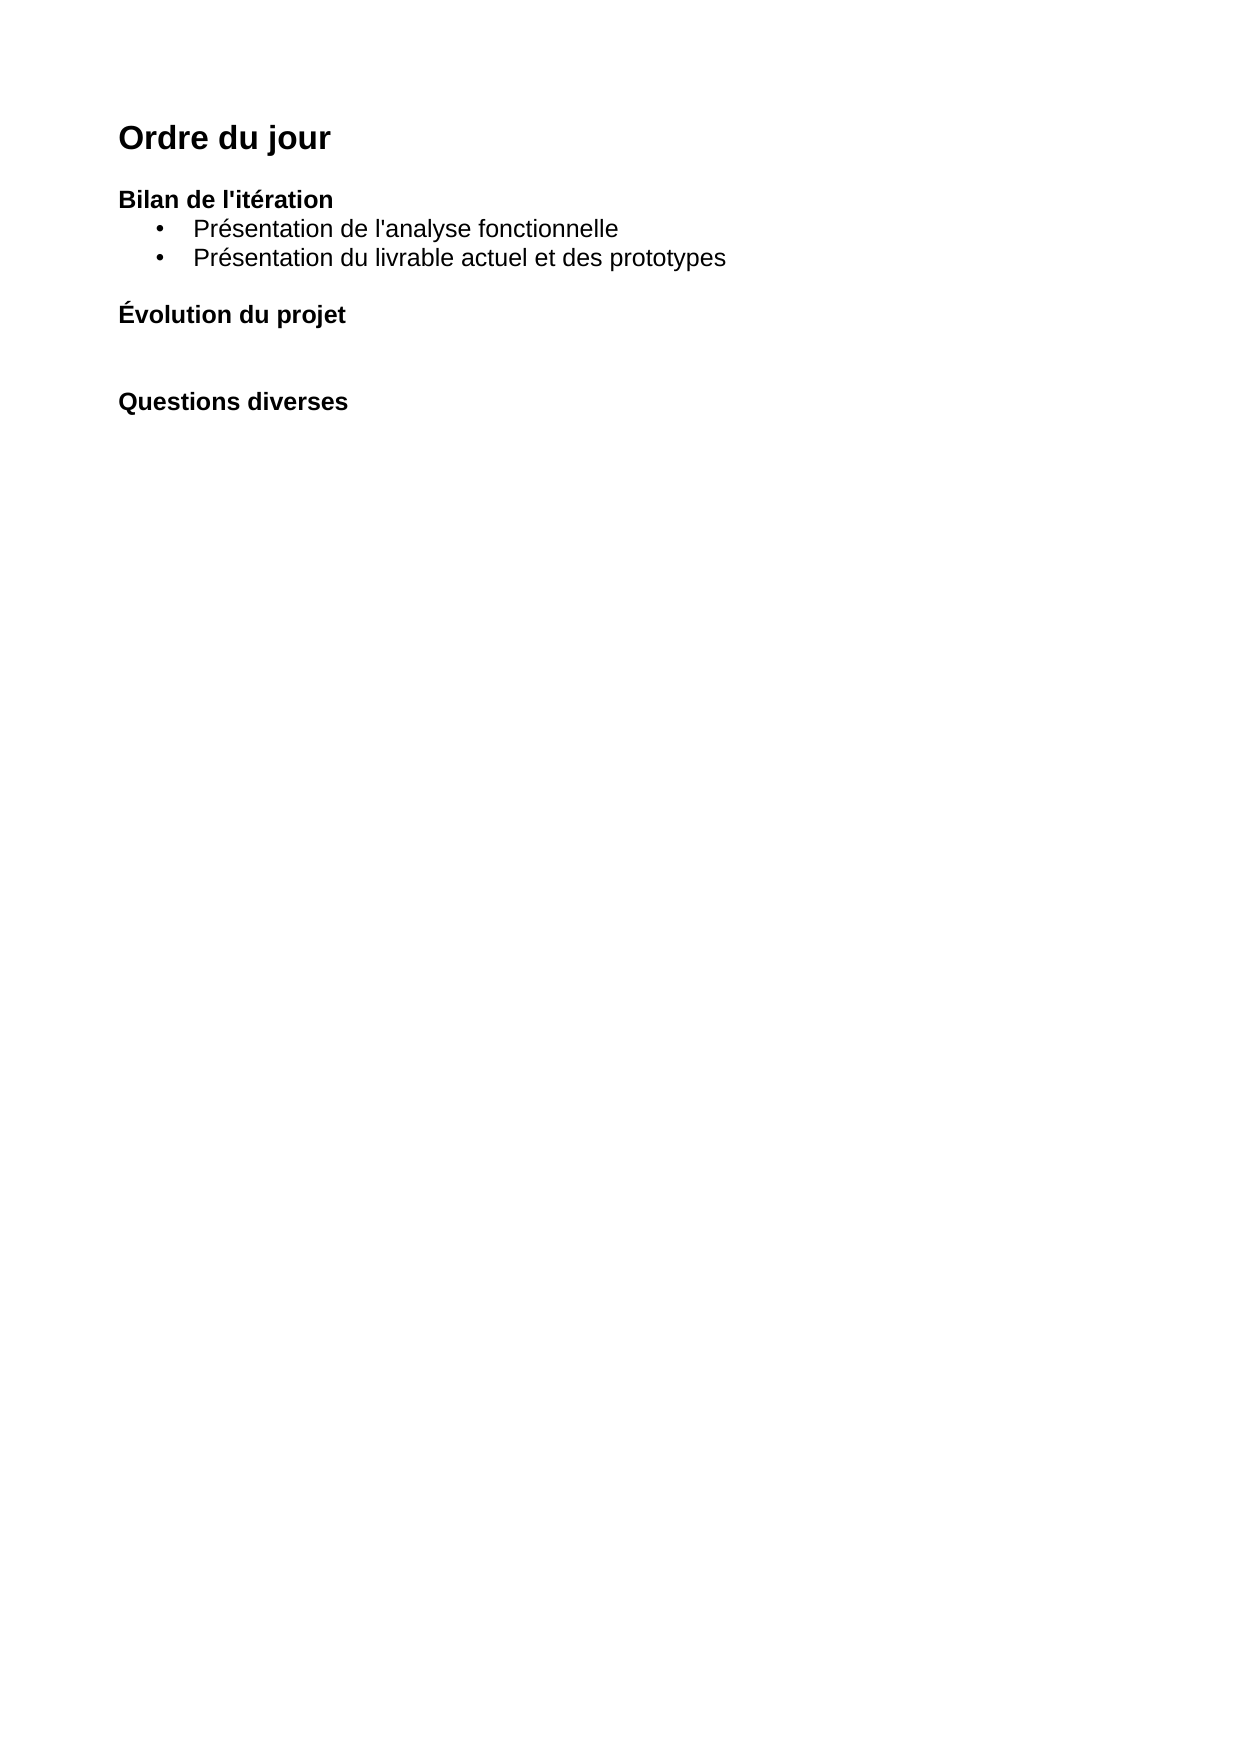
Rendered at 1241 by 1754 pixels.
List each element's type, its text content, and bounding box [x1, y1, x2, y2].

text Bilan de l'itération [118, 185, 1122, 214]
list Présentation du livrable actuel et des prototypes [156, 243, 1122, 272]
text Questions diverses [118, 387, 1122, 416]
text Ordre du jour [118, 118, 1122, 157]
text Évolution du projet [118, 301, 1122, 329]
list Présentation de l'analyse fonctionnelle [156, 214, 1122, 243]
